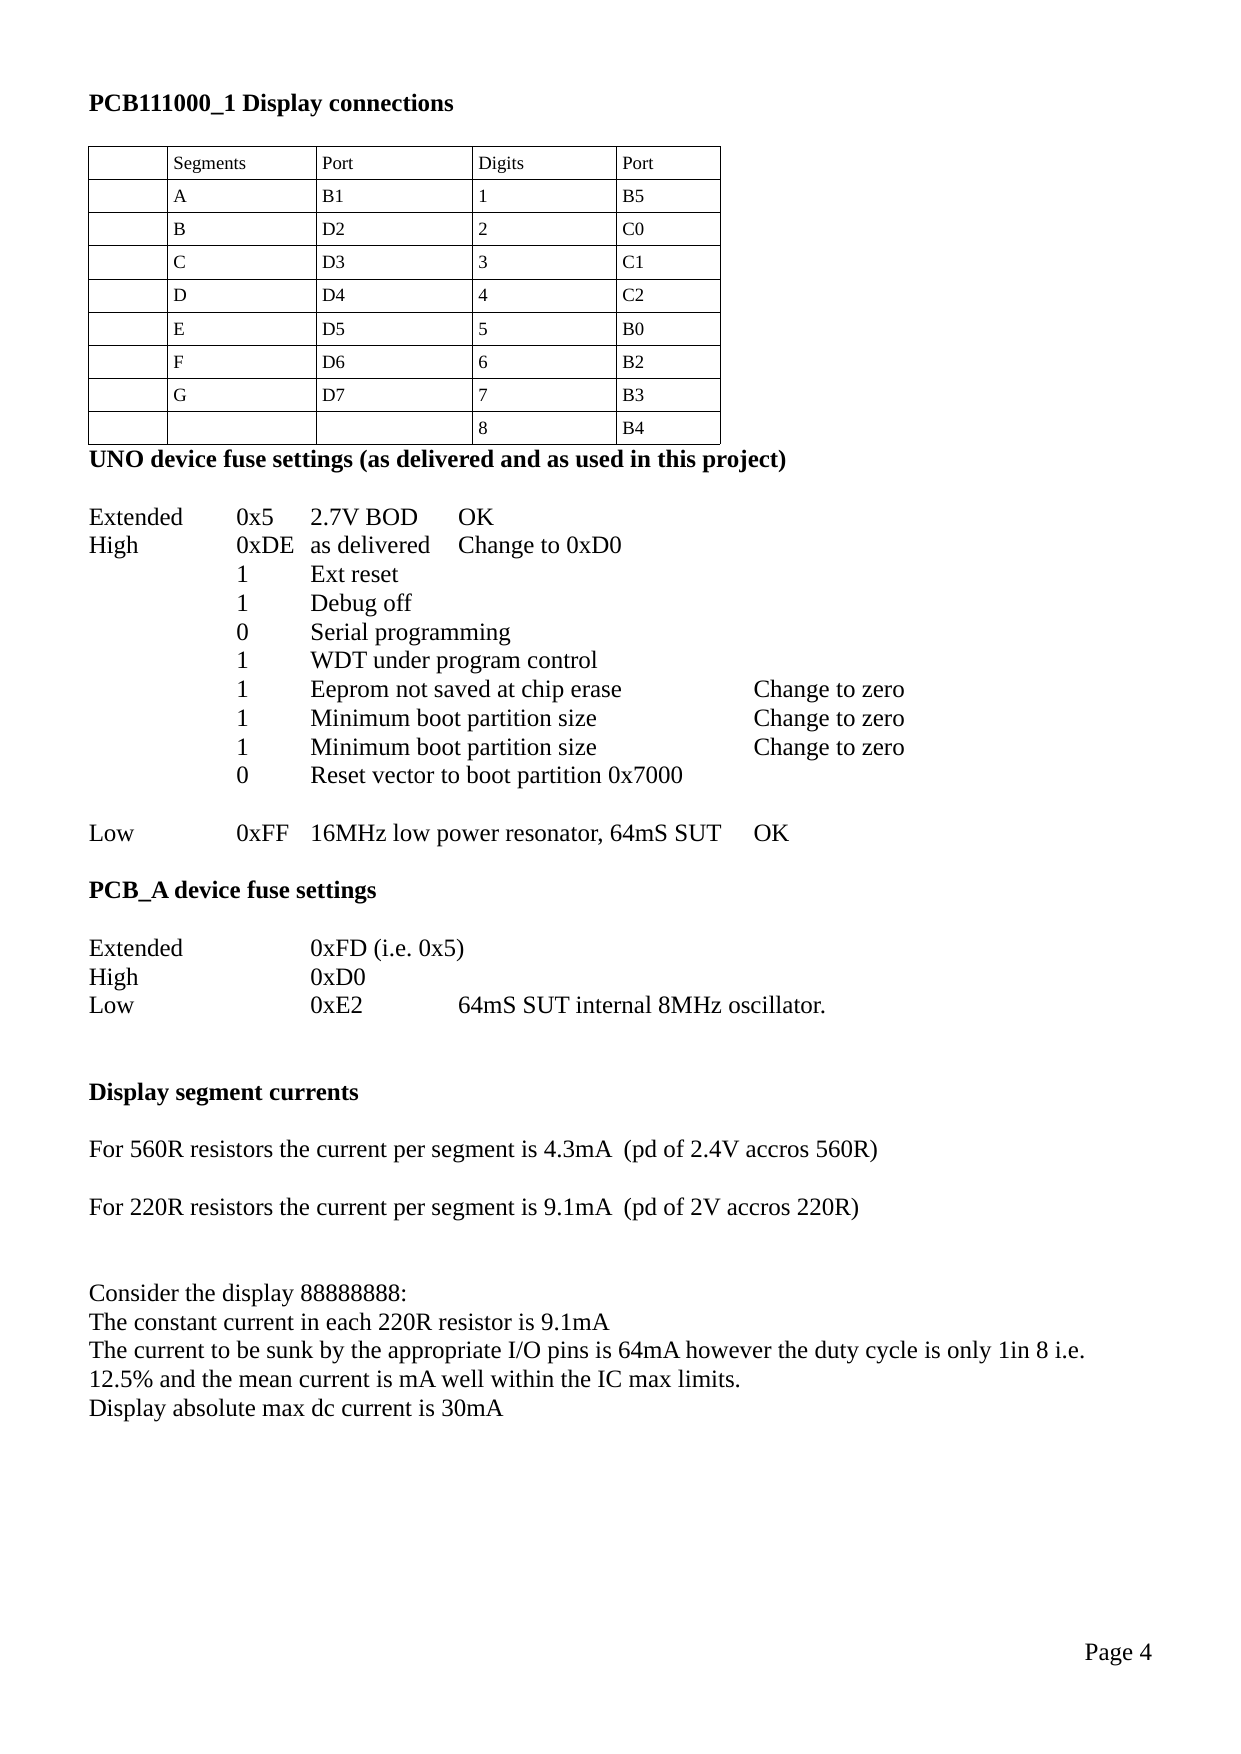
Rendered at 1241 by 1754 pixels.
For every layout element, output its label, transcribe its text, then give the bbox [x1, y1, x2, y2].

text PCB_A device fuse settings [88, 876, 1152, 904]
text 1 Ext reset [88, 559, 1152, 588]
table_cell A [168, 180, 316, 212]
text UNO device fuse settings (as delivered and as used in this project) [88, 444, 1152, 473]
table_cell [89, 346, 167, 378]
table_cell [89, 213, 167, 245]
table_cell B3 [617, 379, 720, 411]
table_header Segments [168, 147, 316, 179]
text 1 Eeprom not saved at chip erase Change to zero [88, 674, 1152, 703]
table_cell C0 [617, 213, 720, 245]
table_cell E [168, 313, 316, 345]
text 1 Minimum boot partition size Change to zero [88, 703, 1152, 732]
table_cell [168, 412, 316, 444]
text For 560R resistors the current per segment is 4.3mA (pd of 2.4V accros 560R) [88, 1134, 1152, 1163]
text High 0xDE as delivered Change to 0xD0 [88, 531, 1152, 559]
table_cell 8 [473, 412, 616, 444]
table_cell 7 [473, 379, 616, 411]
table_cell G [168, 379, 316, 411]
table_cell B2 [617, 346, 720, 378]
table_header Digits [473, 147, 616, 179]
text 1 Debug off [88, 588, 1152, 617]
table_cell D [168, 280, 316, 312]
text High 0xD0 [88, 962, 1152, 991]
text The current to be sunk by the appropriate I/O pins is 64mA however the duty cycle is only 1in 8 i.e. 12.5% and the mean current is mA well within the IC max limits. [88, 1336, 1152, 1393]
text Low 0xFF 16MHz low power resonator, 64mS SUT OK [88, 818, 1152, 847]
text 1 WDT under program control [88, 646, 1152, 674]
table_cell B0 [617, 313, 720, 345]
text Consider the display 88888888: [88, 1278, 1152, 1307]
text 0 Reset vector to boot partition 0x7000 [88, 761, 1152, 789]
text 0 Serial programming [88, 617, 1152, 646]
table_cell C1 [617, 246, 720, 278]
table_cell D7 [317, 379, 472, 411]
table_cell C [168, 246, 316, 278]
table_cell B1 [317, 180, 472, 212]
text Extended 0x5 2.7V BOD OK [88, 502, 1152, 531]
text Extended 0xFD (i.e. 0x5) [88, 933, 1152, 962]
text For 220R resistors the current per segment is 9.1mA (pd of 2V accros 220R) [88, 1192, 1152, 1221]
table_cell D6 [317, 346, 472, 378]
text Low 0xE2 64mS SUT internal 8MHz oscillator. [88, 991, 1152, 1019]
table_cell C2 [617, 280, 720, 312]
table_cell 1 [473, 180, 616, 212]
table_cell D4 [317, 280, 472, 312]
table_cell [89, 180, 167, 212]
table_cell 3 [473, 246, 616, 278]
table_cell [89, 280, 167, 312]
text Display segment currents [88, 1077, 1152, 1106]
table_cell [89, 313, 167, 345]
text PCB111000_1 Display connections [88, 88, 1152, 117]
table_header [89, 147, 167, 179]
table_cell B4 [617, 412, 720, 444]
table_cell D2 [317, 213, 472, 245]
table_cell [89, 246, 167, 278]
table_cell B5 [617, 180, 720, 212]
table_cell [317, 412, 472, 444]
text 1 Minimum boot partition size Change to zero [88, 732, 1152, 761]
table_cell 2 [473, 213, 616, 245]
table_cell 4 [473, 280, 616, 312]
table_cell B [168, 213, 316, 245]
table_cell F [168, 346, 316, 378]
table_cell 6 [473, 346, 616, 378]
table_cell D3 [317, 246, 472, 278]
table_header Port [617, 147, 720, 179]
text Display absolute max dc current is 30mA [88, 1393, 1152, 1422]
table_cell [89, 412, 167, 444]
table_cell [89, 379, 167, 411]
table_cell D5 [317, 313, 472, 345]
table_cell 5 [473, 313, 616, 345]
text The constant current in each 220R resistor is 9.1mA [88, 1307, 1152, 1336]
table_header Port [317, 147, 472, 179]
